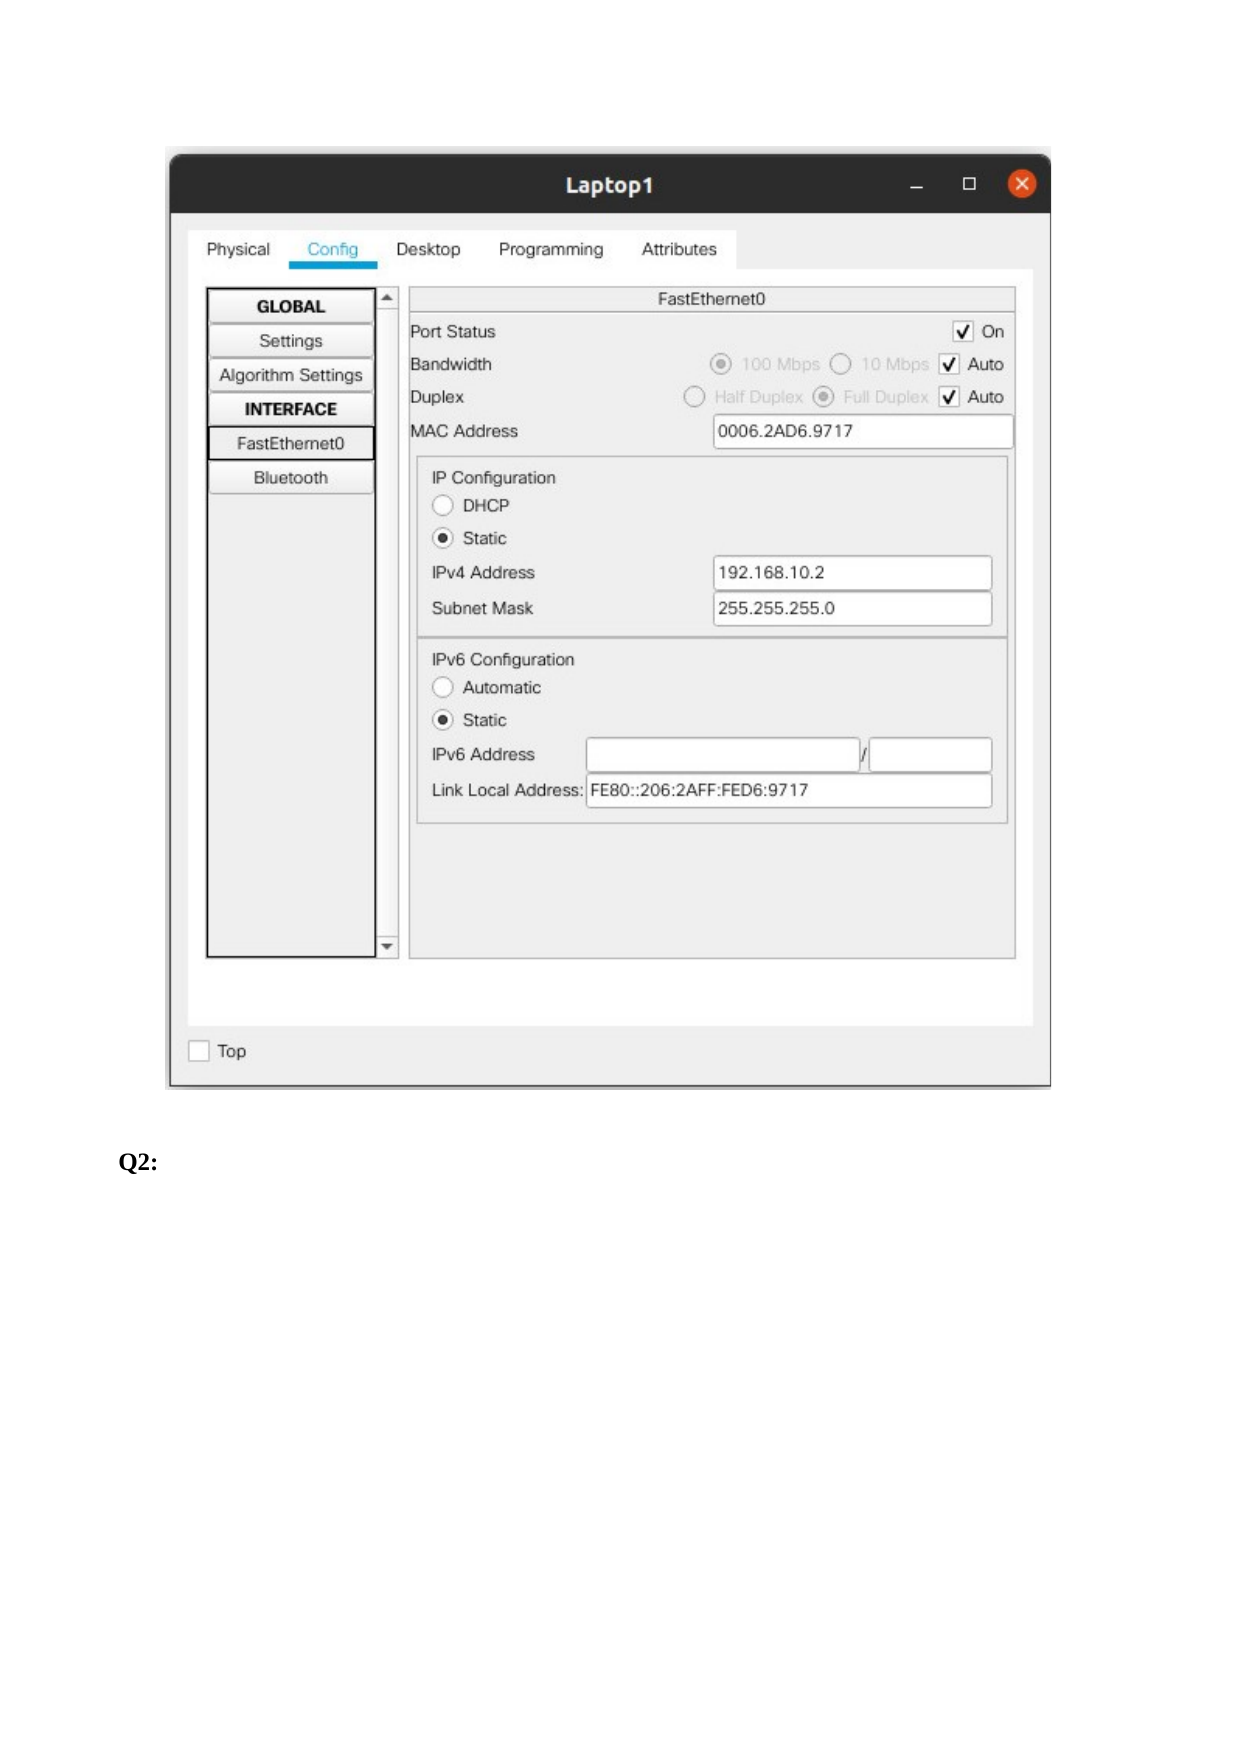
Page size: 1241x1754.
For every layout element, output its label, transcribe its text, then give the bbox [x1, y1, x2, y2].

picture [165, 146, 1052, 1090]
text Q2: [118, 1147, 1122, 1176]
